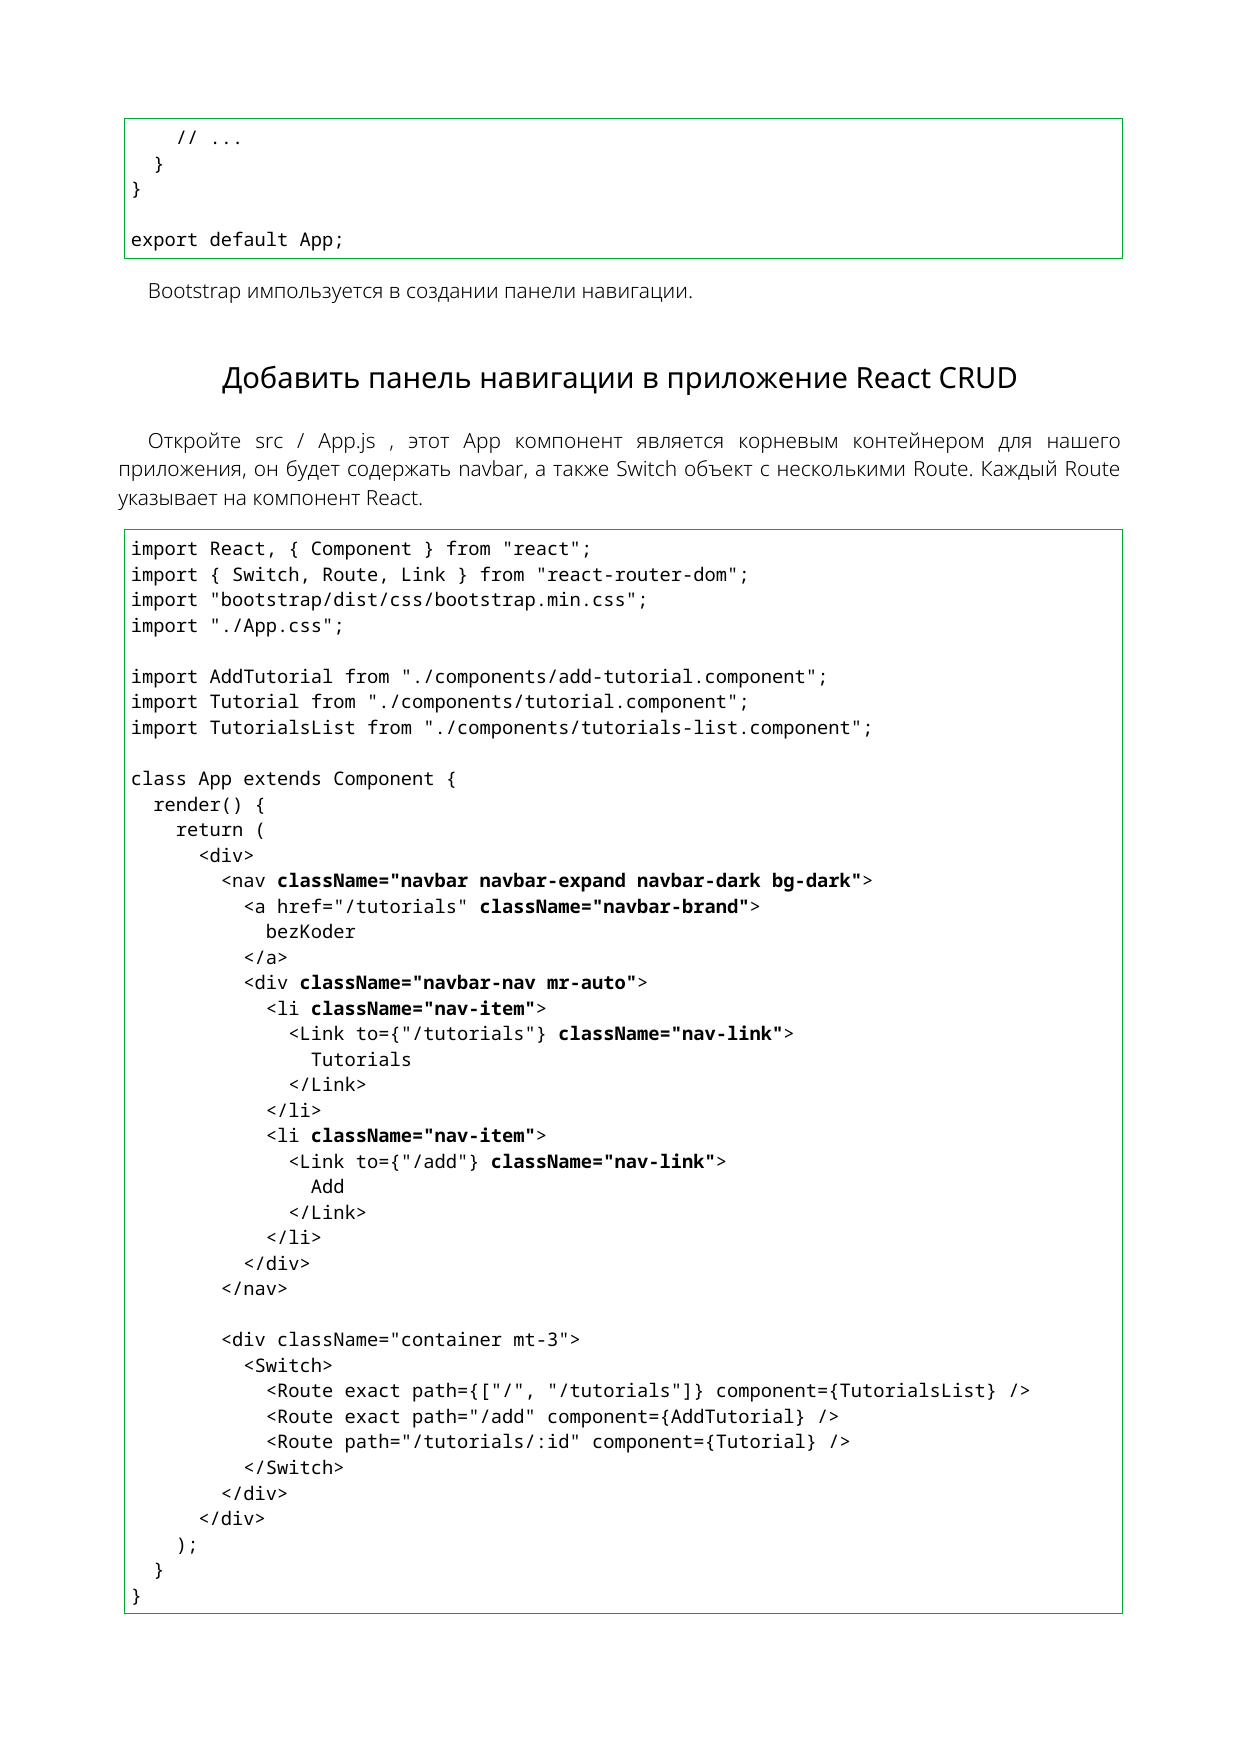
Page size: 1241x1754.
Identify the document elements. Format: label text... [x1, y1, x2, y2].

text // ... [125, 119, 1122, 144]
text } [125, 169, 1122, 201]
text </div> [125, 1499, 1122, 1524]
text import { Switch, Route, Link } from "react-router-dom"; [125, 555, 1122, 580]
text } [125, 144, 1122, 169]
text } [125, 1576, 1122, 1613]
text <li className="nav-item"> [125, 988, 1122, 1014]
text Откройте src / App.js , этот App компонент является корневым контейнером для нашего приложения, он будет содержать navbar, а также Switch объект с несколькими Route. Каждый Route указывает на компонент React. [118, 426, 1122, 511]
text </li> [125, 1091, 1122, 1116]
text Bootstrap импользуется в создании панели навигации. [118, 276, 1122, 305]
text <Route exact path={["/", "/tutorials"]} component={TutorialsList} /> [125, 1371, 1122, 1397]
subtitle Добавить панель навигации в приложение React CRUD [118, 357, 1122, 397]
text import "bootstrap/dist/css/bootstrap.min.css"; [125, 580, 1122, 606]
text <Link to={"/add"} className="nav-link"> [125, 1142, 1122, 1167]
text <div className="navbar-nav mr-auto"> [125, 963, 1122, 988]
text </Link> [125, 1193, 1122, 1218]
text import Tutorial from "./components/tutorial.component"; [125, 682, 1122, 708]
text <Route exact path="/add" component={AddTutorial} /> [125, 1397, 1122, 1422]
text </nav> [125, 1269, 1122, 1301]
text <div className="container mt-3"> [125, 1320, 1122, 1346]
text <li className="nav-item"> [125, 1116, 1122, 1142]
text </Switch> [125, 1448, 1122, 1473]
text Tutorials [125, 1039, 1122, 1065]
text bezKoder [125, 912, 1122, 937]
text <nav className="navbar navbar-expand navbar-dark bg-dark"> [125, 861, 1122, 886]
text <Switch> [125, 1346, 1122, 1371]
text </div> [125, 1473, 1122, 1499]
text import React, { Component } from "react"; [125, 530, 1122, 555]
text import TutorialsList from "./components/tutorials-list.component"; [125, 708, 1122, 740]
text } [125, 1550, 1122, 1576]
text Add [125, 1167, 1122, 1193]
text <Link to={"/tutorials"} className="nav-link"> [125, 1014, 1122, 1039]
text class App extends Component { [125, 759, 1122, 784]
text </Link> [125, 1065, 1122, 1091]
text <a href="/tutorials" className="navbar-brand"> [125, 886, 1122, 912]
text </a> [125, 937, 1122, 963]
text </li> [125, 1218, 1122, 1244]
text export default App; [125, 220, 1122, 258]
text return ( [125, 810, 1122, 835]
text import "./App.css"; [125, 606, 1122, 638]
text render() { [125, 784, 1122, 810]
text </div> [125, 1244, 1122, 1269]
text <Route path="/tutorials/:id" component={Tutorial} /> [125, 1422, 1122, 1448]
text import AddTutorial from "./components/add-tutorial.component"; [125, 657, 1122, 682]
text <div> [125, 835, 1122, 861]
text ); [125, 1524, 1122, 1550]
